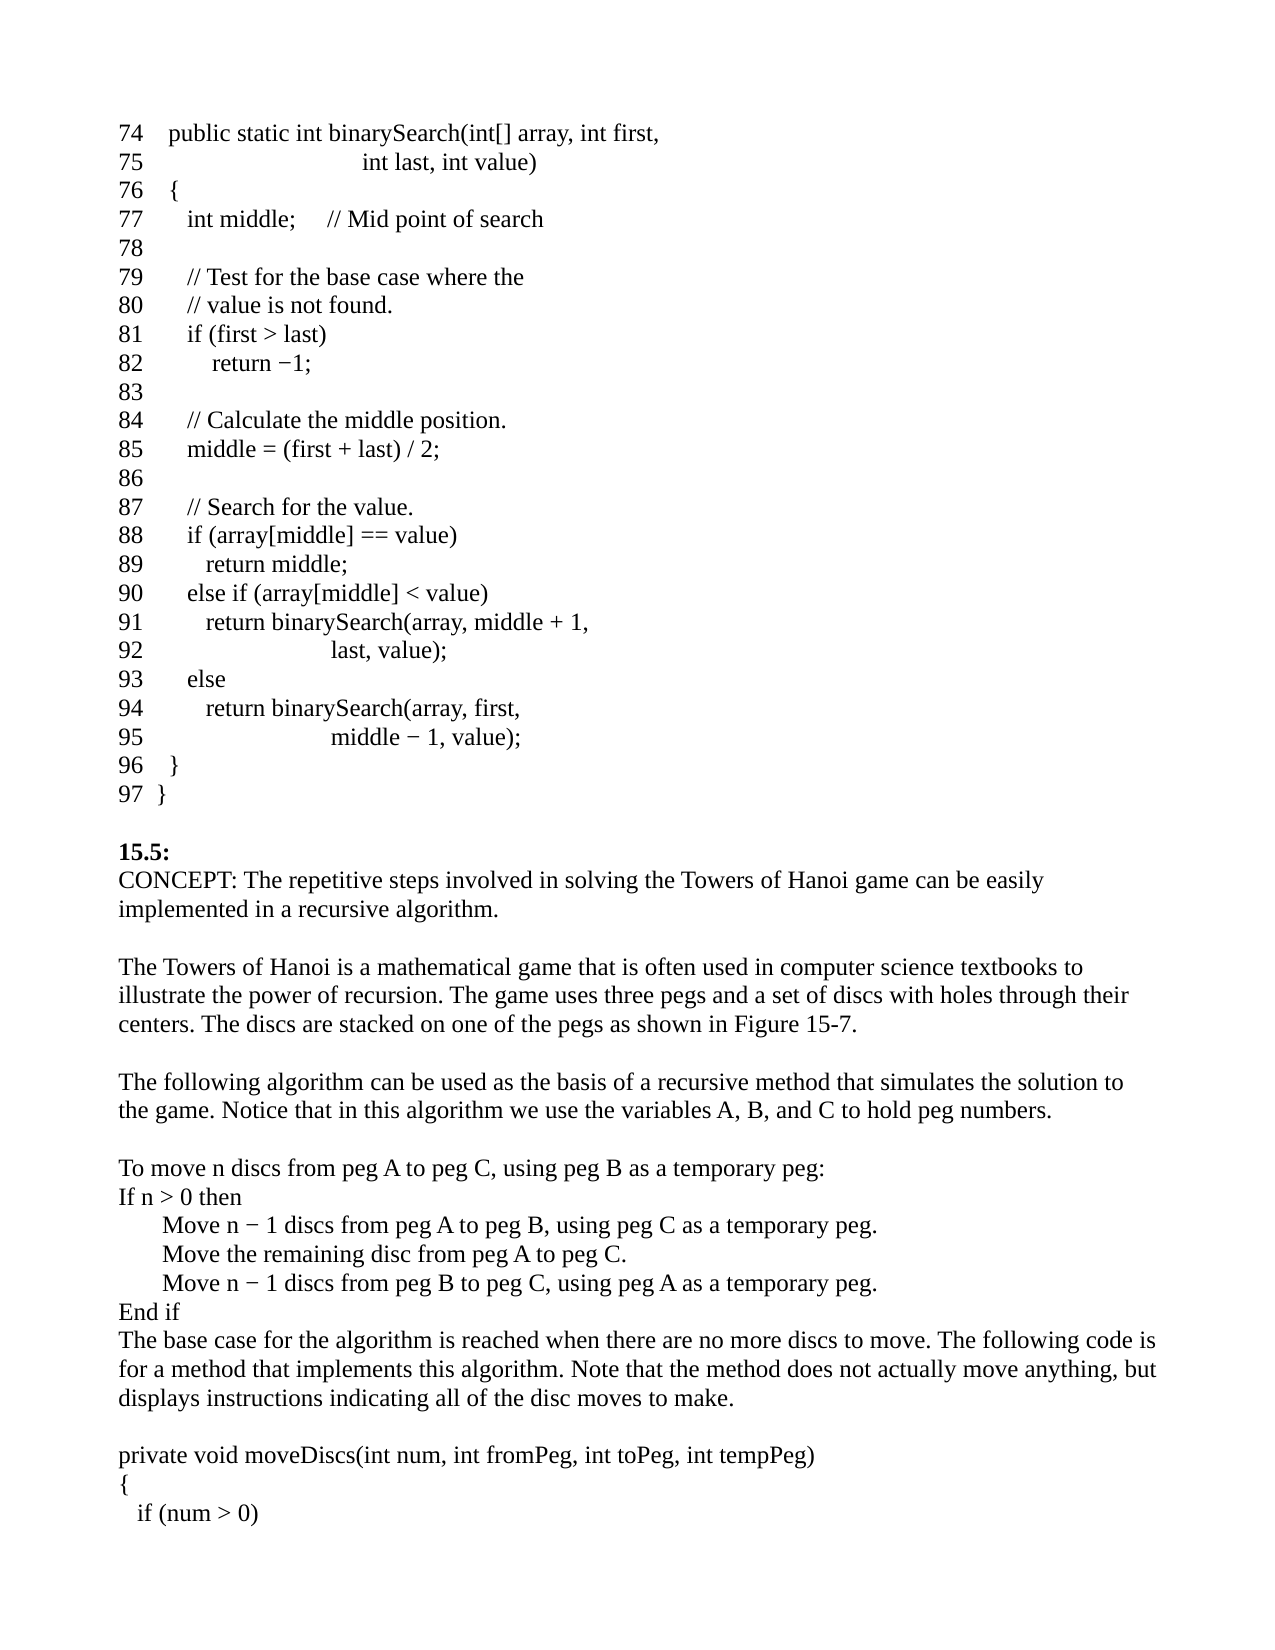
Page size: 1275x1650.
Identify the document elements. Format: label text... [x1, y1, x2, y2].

text 95 middle − 1, value); [118, 722, 1157, 751]
text 93 else [118, 664, 1157, 693]
text 81 if (first > last) [118, 319, 1157, 348]
text To move n discs from peg A to peg C, using peg B as a temporary peg: [118, 1153, 1157, 1182]
text Move n − 1 discs from peg B to peg C, using peg A as a temporary peg. [118, 1268, 1157, 1297]
text 94 return binarySearch(array, first, [118, 693, 1157, 722]
text 90 else if (array[middle] < value) [118, 578, 1157, 607]
text The Towers of Hanoi is a mathematical game that is often used in computer science textbooks to illustrate the power of recursion. The game uses three pegs and a set of discs with holes through their centers. The discs are stacked on one of the pegs as shown in Figure 15-7. [118, 952, 1157, 1038]
text 89 return middle; [118, 549, 1157, 578]
text End if [118, 1297, 1157, 1326]
text 76 { [118, 176, 1157, 204]
text 74 public static int binarySearch(int[] array, int first, [118, 118, 1157, 147]
text CONCEPT: The repetitive steps involved in solving the Towers of Hanoi game can be easily implemented in a recursive algorithm. [118, 866, 1157, 923]
text Move n − 1 discs from peg A to peg B, using peg C as a temporary peg. [118, 1211, 1157, 1239]
text 91 return binarySearch(array, middle + 1, [118, 607, 1157, 636]
text 75 int last, int value) [118, 147, 1157, 176]
text 85 middle = (first + last) / 2; [118, 434, 1157, 463]
text { [118, 1469, 1157, 1498]
text 88 if (array[middle] == value) [118, 521, 1157, 549]
text 97 } [118, 779, 1157, 808]
text 96 } [118, 751, 1157, 779]
text 84 // Calculate the middle position. [118, 406, 1157, 434]
text if (num > 0) [118, 1498, 1157, 1527]
text If n > 0 then [118, 1182, 1157, 1211]
text private void moveDiscs(int num, int fromPeg, int toPeg, int tempPeg) [118, 1441, 1157, 1469]
text Move the remaining disc from peg A to peg C. [118, 1239, 1157, 1268]
text 77 int middle; // Mid point of search [118, 204, 1157, 233]
text The following algorithm can be used as the basis of a recursive method that simulates the solution to the game. Notice that in this algorithm we use the variables A, B, and C to hold peg numbers. [118, 1067, 1157, 1124]
text The base case for the algorithm is reached when there are no more discs to move. The following code is for a method that implements this algorithm. Note that the method does not actually move anything, but displays instructions indicating all of the disc moves to make. [118, 1326, 1157, 1412]
text 15.5: [118, 837, 1157, 866]
text 83 [118, 377, 1157, 406]
text 92 last, value); [118, 636, 1157, 664]
text 87 // Search for the value. [118, 492, 1157, 521]
text 86 [118, 463, 1157, 492]
text 82 return −1; [118, 348, 1157, 377]
text 78 [118, 233, 1157, 262]
text 80 // value is not found. [118, 291, 1157, 319]
text 79 // Test for the base case where the [118, 262, 1157, 291]
